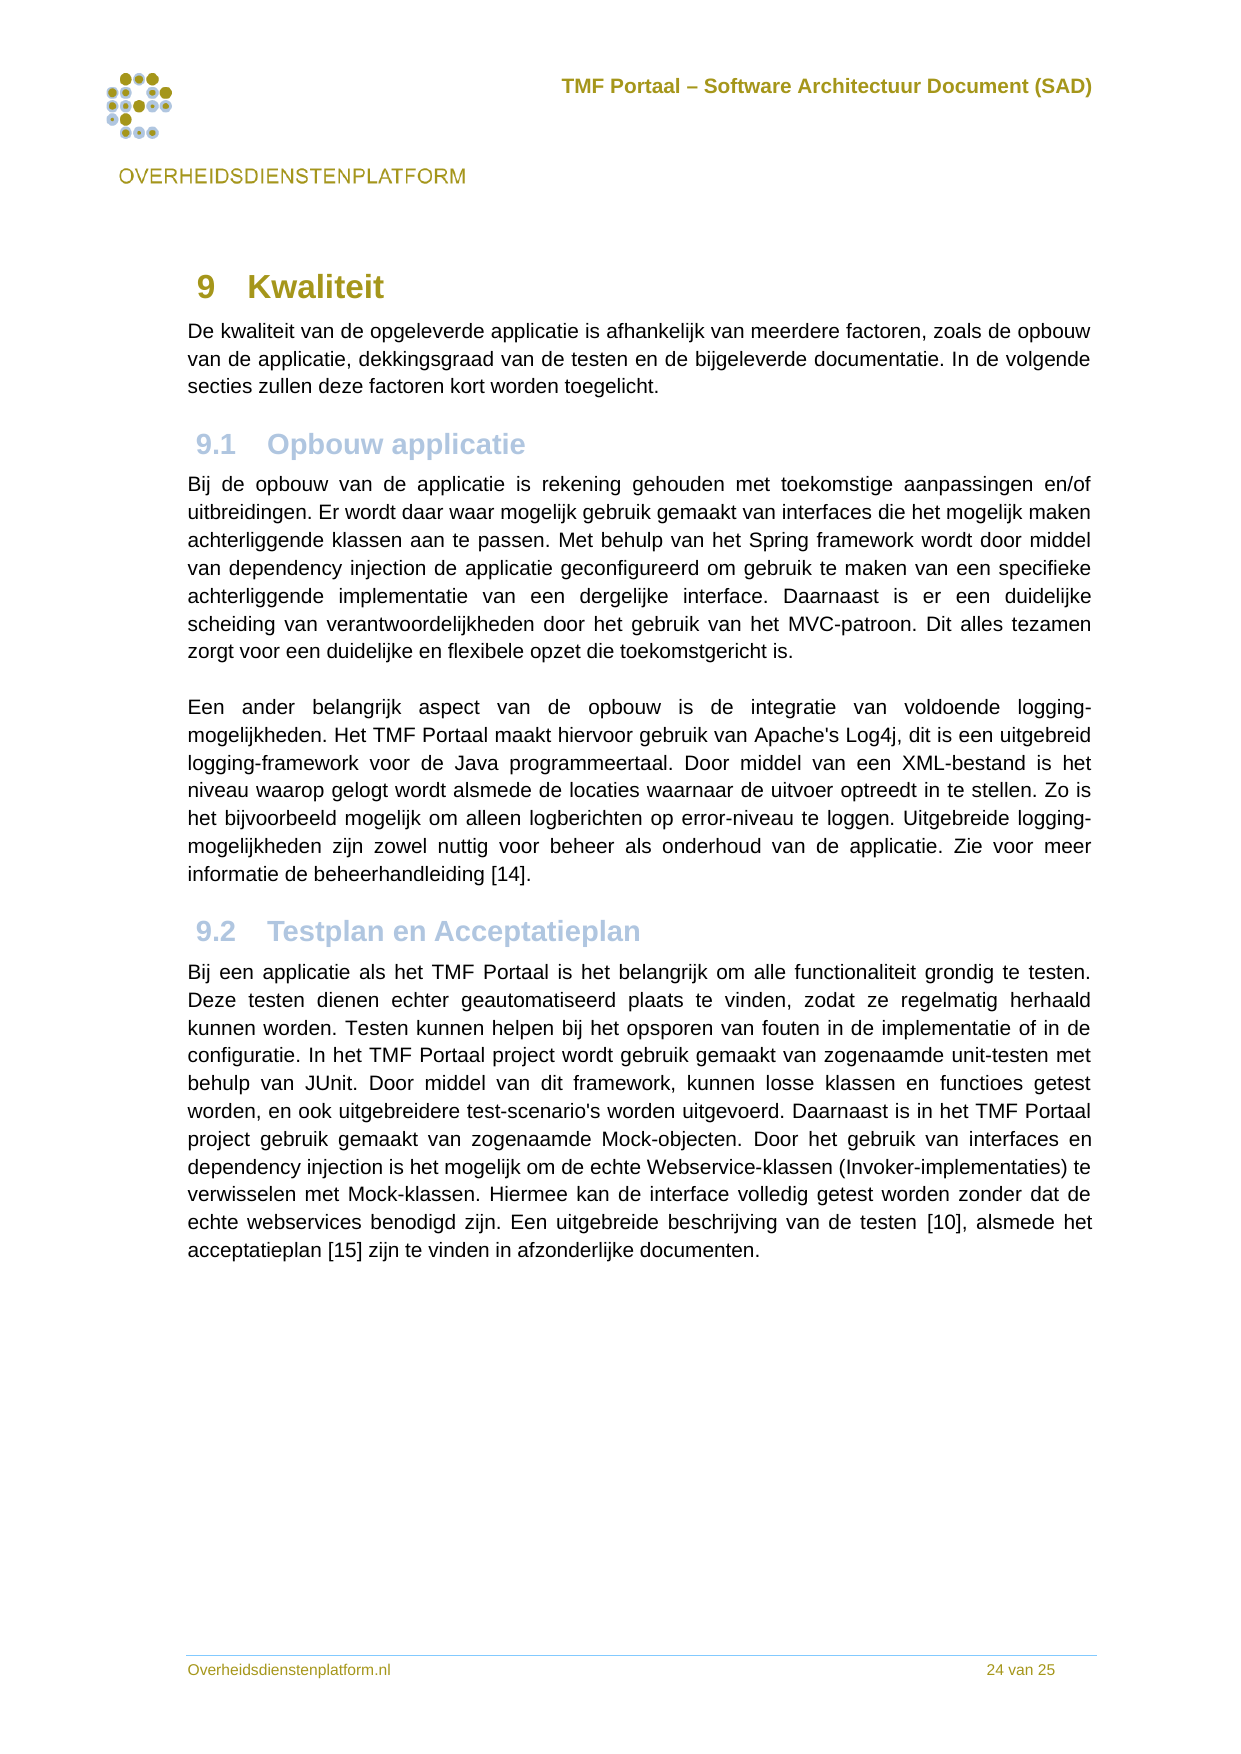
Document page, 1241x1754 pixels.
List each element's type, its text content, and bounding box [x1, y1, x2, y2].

picture [106, 73, 470, 188]
text Bij de opbouw van de applicatie is rekening gehouden met toekomstige aanpassingen en/of uitbreidingen. Er wordt daar waar mogelijk gebruik gemaakt van interfaces die het mogelijk maken achterliggende klassen aan te passen. Met behulp van het Spring framework wordt door middel van dependency injection de applicatie geconfigureerd om gebruik te maken van een specifieke achterliggende implementatie van een dergelijke interface. Daarnaast is er een duidelijke scheiding van verantwoordelijkheden door het gebruik van het MVC-patroon. Dit alles tezamen zorgt voor een duidelijke en flexibele opzet die toekomstgericht is. [187, 473, 1092, 663]
subtitle Kwaliteit [187, 268, 1092, 306]
text Een ander belangrijk aspect van de opbouw is de integratie van voldoende logging-mogelijkheden. Het TMF Portaal maakt hiervoor gebruik van Apache's Log4j, dit is een uitgebreid logging-framework voor de Java programmeertaal. Door middel van een XML-bestand is het niveau waarop gelogt wordt alsmede de locaties waarnaar de uitvoer optreedt in te stellen. Zo is het bijvoorbeeld mogelijk om alleen logberichten op error-niveau te loggen. Uitgebreide logging-mogelijkheden zijn zowel nuttig voor beheer als onderhoud van de applicatie. Zie voor meer informatie de beheerhandleiding [14]. [187, 696, 1092, 886]
subtitle Testplan en Acceptatieplan [187, 915, 1092, 948]
subtitle Opbouw applicatie [187, 428, 1092, 460]
text Bij een applicatie als het TMF Portaal is het belangrijk om alle functionaliteit grondig te testen. Deze testen dienen echter geautomatiseerd plaats te vinden, zodat ze regelmatig herhaald kunnen worden. Testen kunnen helpen bij het opsporen van fouten in de implementatie of in de configuratie. In het TMF Portaal project wordt gebruik gemaakt van zogenaamde unit-testen met behulp van JUnit. Door middel van dit framework, kunnen losse klassen en functioes getest worden, en ook uitgebreidere test-scenario's worden uitgevoerd. Daarnaast is in het TMF Portaal project gebruik gemaakt van zogenaamde Mock-objecten. Door het gebruik van interfaces en dependency injection is het mogelijk om de echte Webservice-klassen (Invoker-implementaties) te verwisselen met Mock-klassen. Hiermee kan de interface volledig getest worden zonder dat de echte webservices benodigd zijn. Een uitgebreide beschrijving van de testen [10], alsmede het acceptatieplan [15] zijn te vinden in afzonderlijke documenten. [187, 961, 1092, 1262]
text De kwaliteit van de opgeleverde applicatie is afhankelijk van meerdere factoren, zoals de opbouw van de applicatie, dekkingsgraad van de testen en de bijgeleverde documentatie. In de volgende secties zullen deze factoren kort worden toegelicht. [187, 319, 1092, 398]
